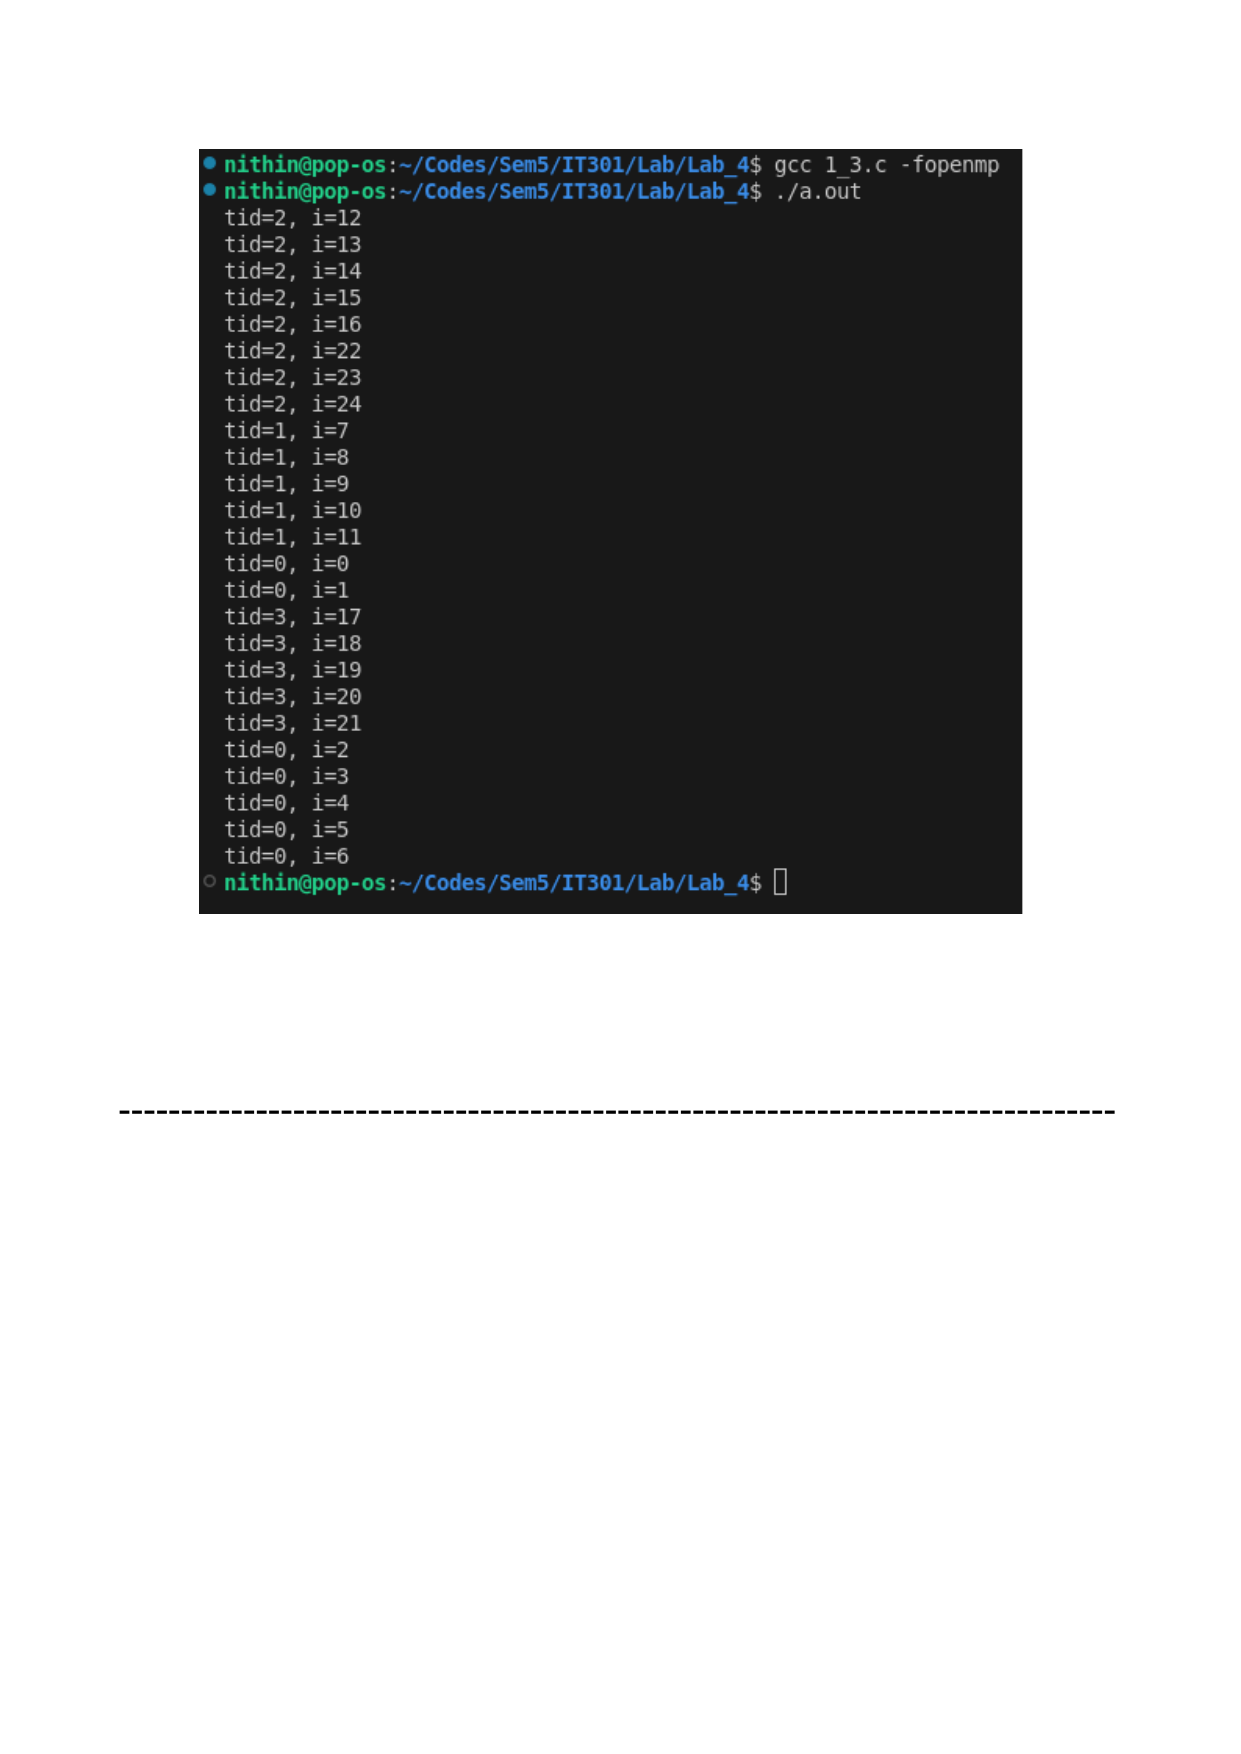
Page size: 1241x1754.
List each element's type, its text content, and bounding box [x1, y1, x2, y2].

text -------------------------------------------------------------------------------- [118, 1086, 1122, 1129]
picture [199, 149, 1023, 914]
